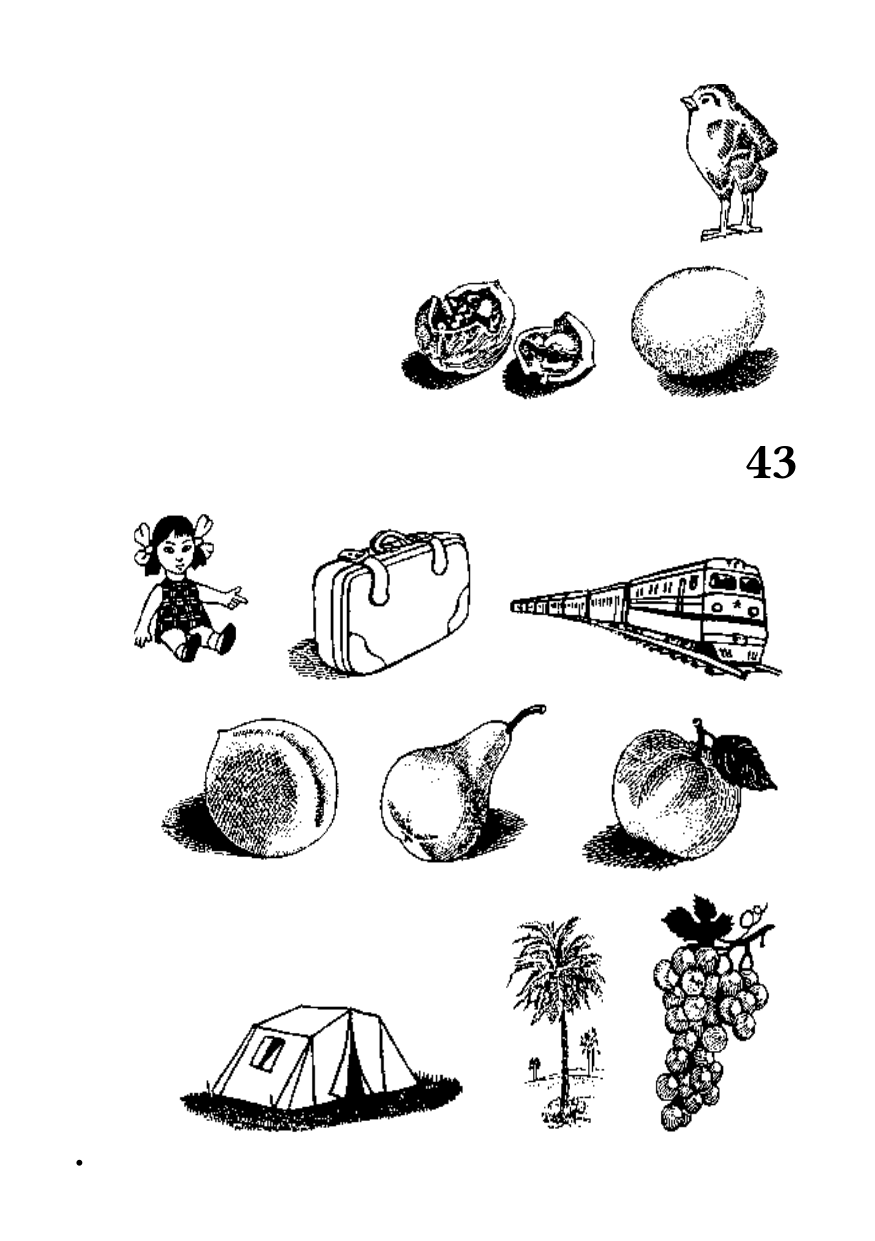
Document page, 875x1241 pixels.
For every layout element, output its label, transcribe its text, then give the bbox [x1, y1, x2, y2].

text • [75, 1148, 799, 1177]
subtitle 43 [75, 432, 799, 492]
